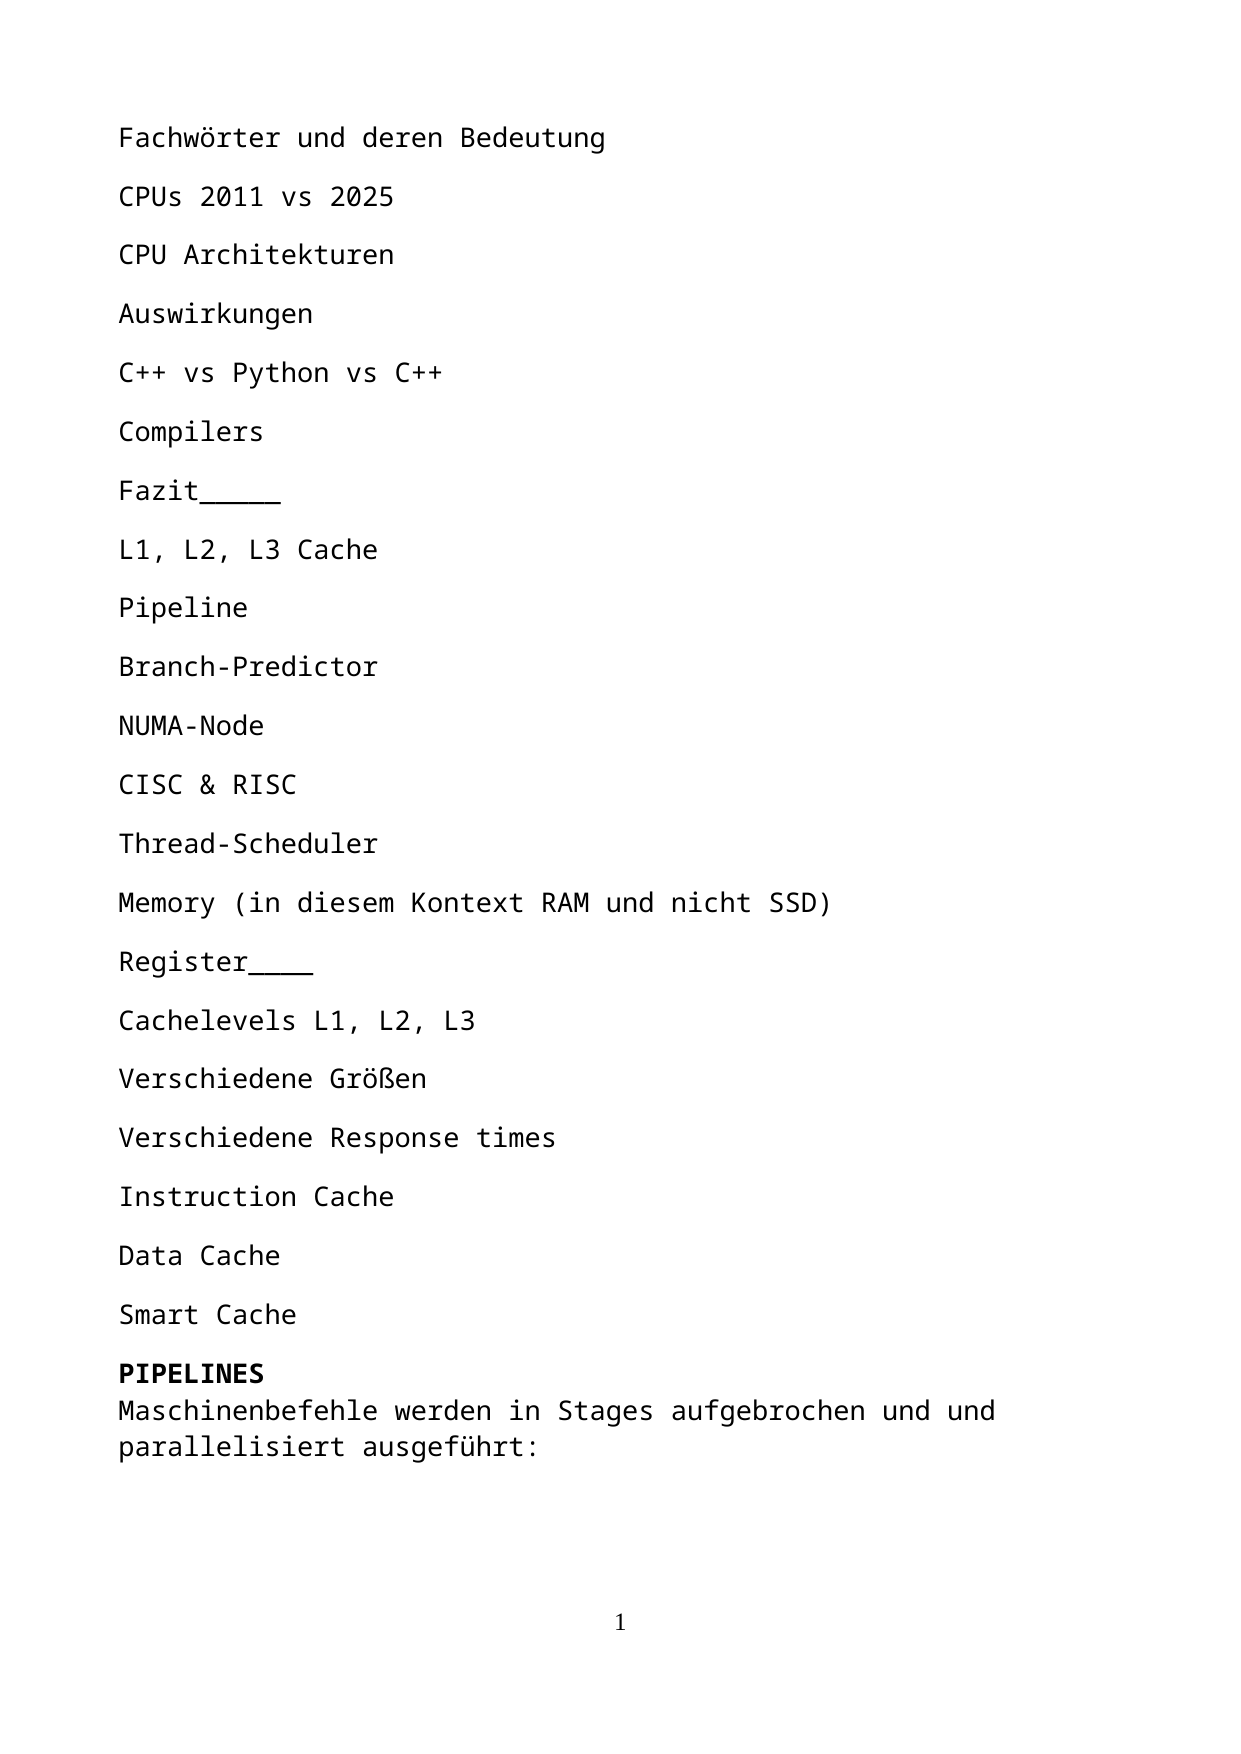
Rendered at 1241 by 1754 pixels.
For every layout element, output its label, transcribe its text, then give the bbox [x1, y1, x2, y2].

text Smart Cache [118, 1295, 1122, 1332]
text CISC & RISC [118, 766, 1122, 802]
text Thread-Scheduler [118, 824, 1122, 861]
text Compilers [118, 412, 1122, 449]
text NUMA-Node [118, 707, 1122, 743]
text Instruction Cache [118, 1177, 1122, 1214]
text Register____ [118, 942, 1122, 979]
text CPU Architekturen [118, 236, 1122, 273]
text Maschinenbefehle werden in Stages aufgebrochen und und parallelisiert ausgeführt: [118, 1391, 1122, 1465]
text Auswirkungen [118, 295, 1122, 332]
text CPUs 2011 vs 2025 [118, 177, 1122, 214]
text Verschiedene Response times [118, 1119, 1122, 1156]
text Fachwörter und deren Bedeutung [118, 118, 1122, 155]
text Cachelevels L1, L2, L3 [118, 1001, 1122, 1038]
text Verschiedene Größen [118, 1060, 1122, 1097]
text C++ vs Python vs C++ [118, 353, 1122, 390]
text L1, L2, L3 Cache [118, 530, 1122, 567]
text Data Cache [118, 1236, 1122, 1273]
text Memory (in diesem Kontext RAM und nicht SSD) [118, 883, 1122, 920]
text PIPELINES [118, 1354, 1122, 1391]
text Pipeline [118, 589, 1122, 626]
text Fazit_____ [118, 471, 1122, 508]
text Branch-Predictor [118, 648, 1122, 685]
